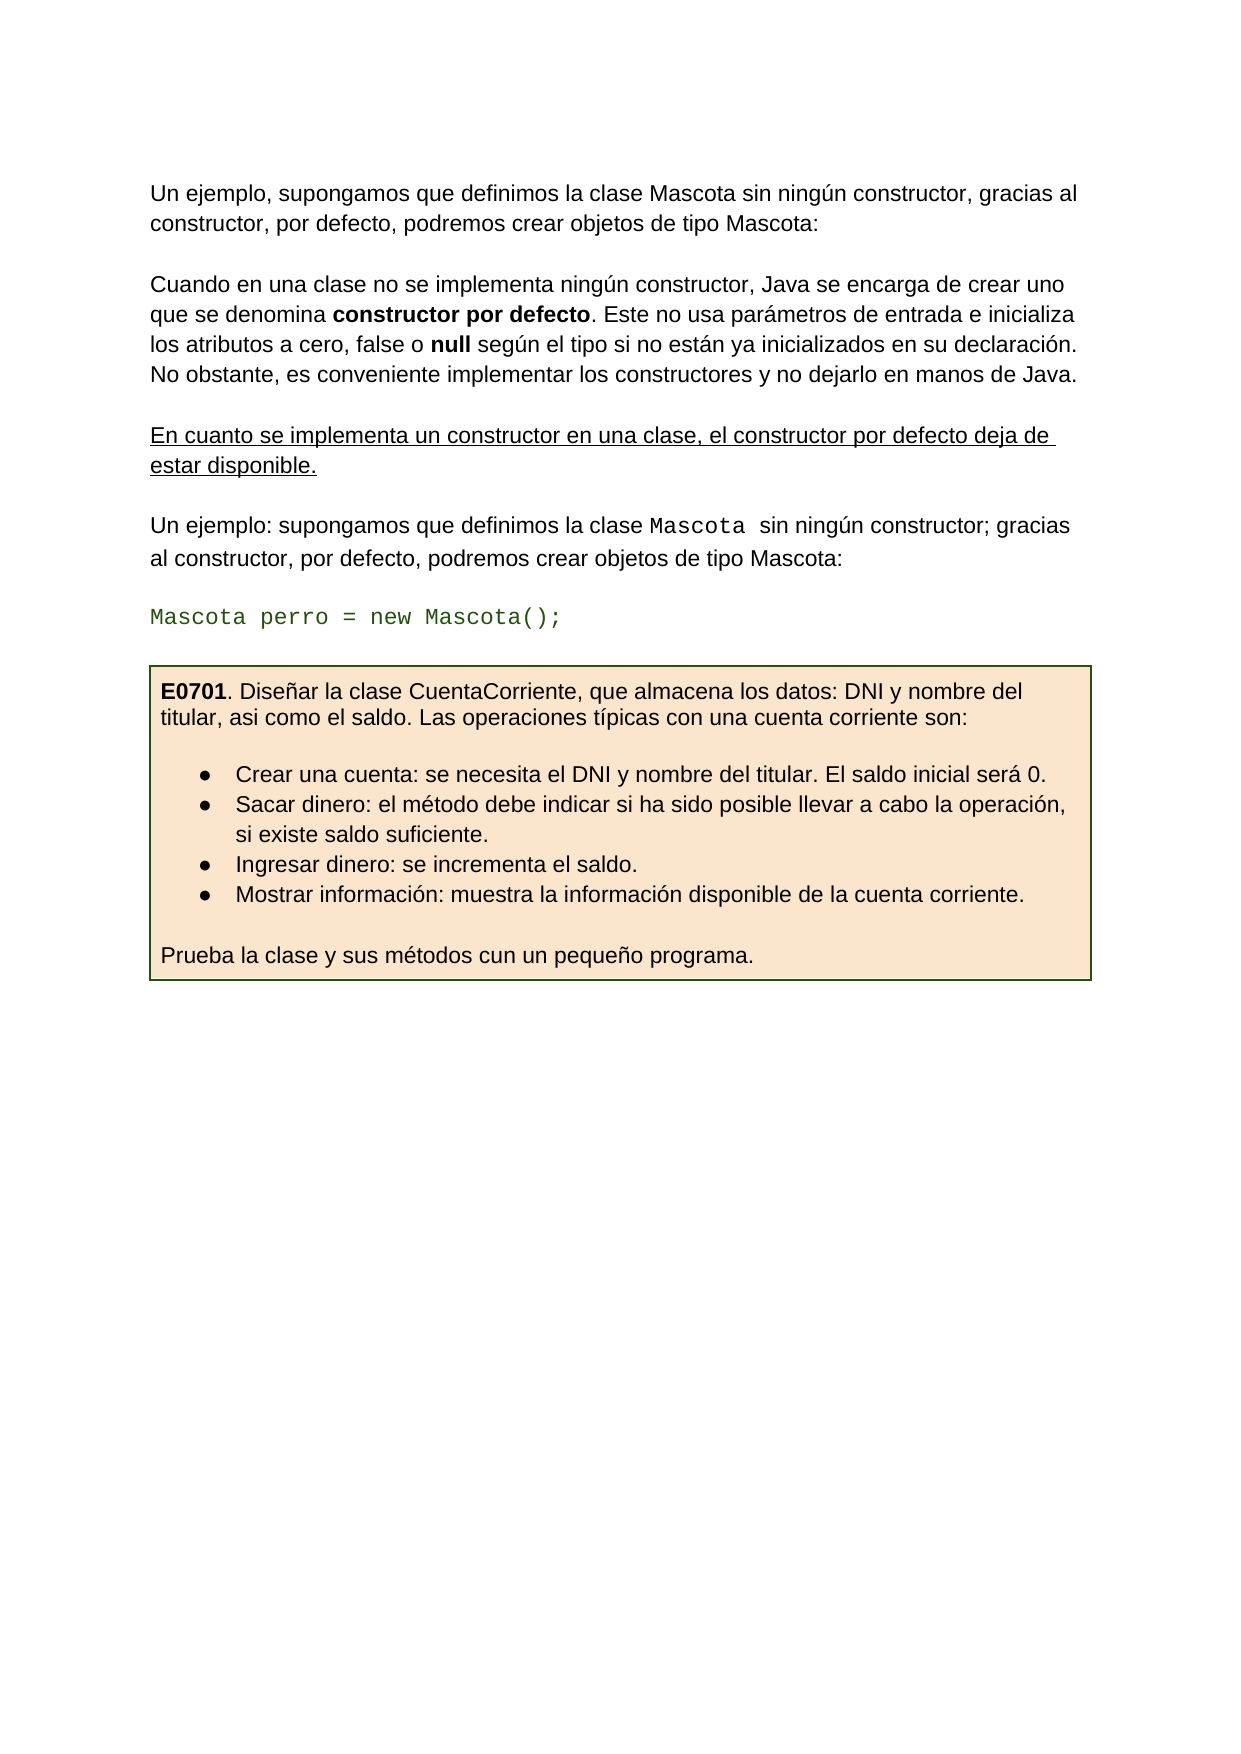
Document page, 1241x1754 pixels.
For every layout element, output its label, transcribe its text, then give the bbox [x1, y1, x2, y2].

text Cuando en una clase no se implementa ningún constructor, Java se encarga de crear uno que se denomina constructor por defecto. Este no usa parámetros de entrada e inicializa los atributos a cero, false o null según el tipo si no están ya inicializados en su declaración. No obstante, es conveniente implementar los constructores y no dejarlo en manos de Java. [150, 271, 1090, 388]
text En cuanto se implementa un constructor en una clase, el constructor por defecto deja de estar disponible. [150, 422, 1090, 478]
text Un ejemplo, supongamos que definimos la clase Mascota sin ningún constructor, gracias al constructor, por defecto, podremos crear objetos de tipo Mascota: [150, 180, 1090, 237]
text Un ejemplo: supongamos que definimos la clase Mascota sin ningún constructor; gracias al constructor, por defecto, podremos crear objetos de tipo Mascota: [150, 512, 1090, 571]
table_header E0701. Diseñar la clase CuentaCorriente, que almacena los datos: DNI y nombre del titular, asi como el saldo. Las operaciones típicas con una cuenta corriente son: Crear una cuenta: se necesita el DNI y nombre del titular. El saldo inicial será 0. Sacar dinero: el método debe indicar si ha sido posible llevar a cabo la operación, si existe saldo suficiente. Ingresar dinero: se incrementa el saldo. Mostrar información: muestra la información disponible de la cuenta corriente. Prueba la clase y sus métodos cun un pequeño programa. [151, 667, 1090, 978]
text Mascota perro = new Mascota(); [150, 605, 1090, 631]
